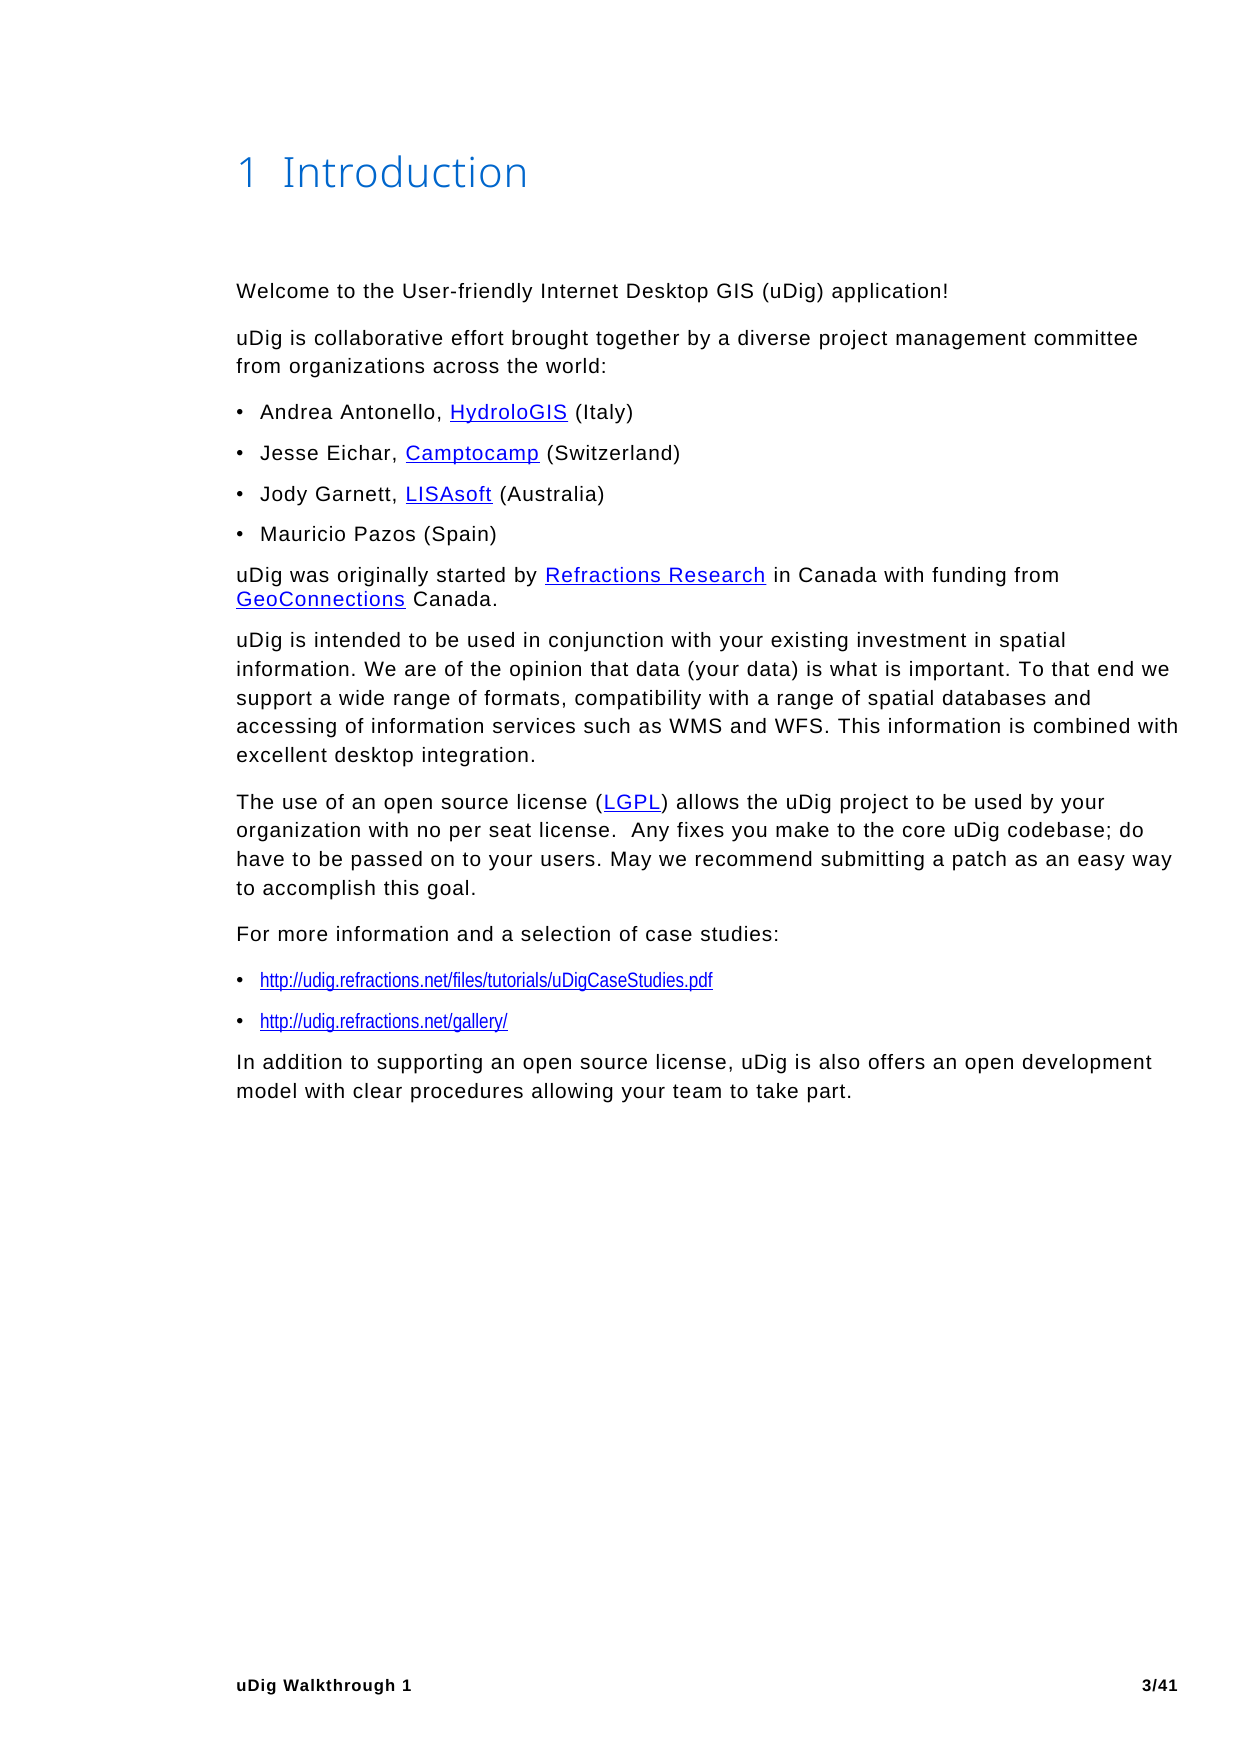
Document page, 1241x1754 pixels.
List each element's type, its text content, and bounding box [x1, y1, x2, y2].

subtitle Introduction [236, 143, 1181, 200]
text uDig is intended to be used in conjunction with your existing investment in spatial information. We are of the opinion that data (your data) is what is important. To that end we support a wide range of formats, compatibility with a range of spatial databases and accessing of information services such as WMS and WFS. This information is combined with excellent desktop integration. [236, 628, 1181, 767]
text Welcome to the User-friendly Internet Desktop GIS (uDig) application! [236, 279, 1181, 303]
list Mauricio Pazos (Spain) [236, 522, 1181, 546]
list Jody Garnett, LISAsoft (Australia) [236, 482, 1181, 506]
list Jesse Eichar, Camptocamp (Switzerland) [236, 441, 1181, 465]
list http://udig.refractions.net/gallery/ [236, 1009, 1181, 1033]
list Andrea Antonello, HydroloGIS (Italy) [236, 400, 1181, 424]
text In addition to supporting an open source license, uDig is also offers an open development model with clear procedures allowing your team to take part. [236, 1050, 1181, 1103]
list uDig was originally started by Refractions Research in Canada with funding from GeoConnections Canada. [236, 563, 1181, 611]
text For more information and a selection of case studies: [236, 922, 1181, 946]
list http://udig.refractions.net/files/tutorials/uDigCaseStudies.pdf [236, 968, 1181, 992]
text The use of an open source license (LGPL) allows the uDig project to be used by your organization with no per seat license. Any fixes you make to the core uDig codebase; do have to be passed on to your users. May we recommend submitting a patch as an easy way to accomplish this goal. [236, 789, 1181, 900]
text uDig is collaborative effort brought together by a diverse project management committee from organizations across the world: [236, 325, 1181, 378]
